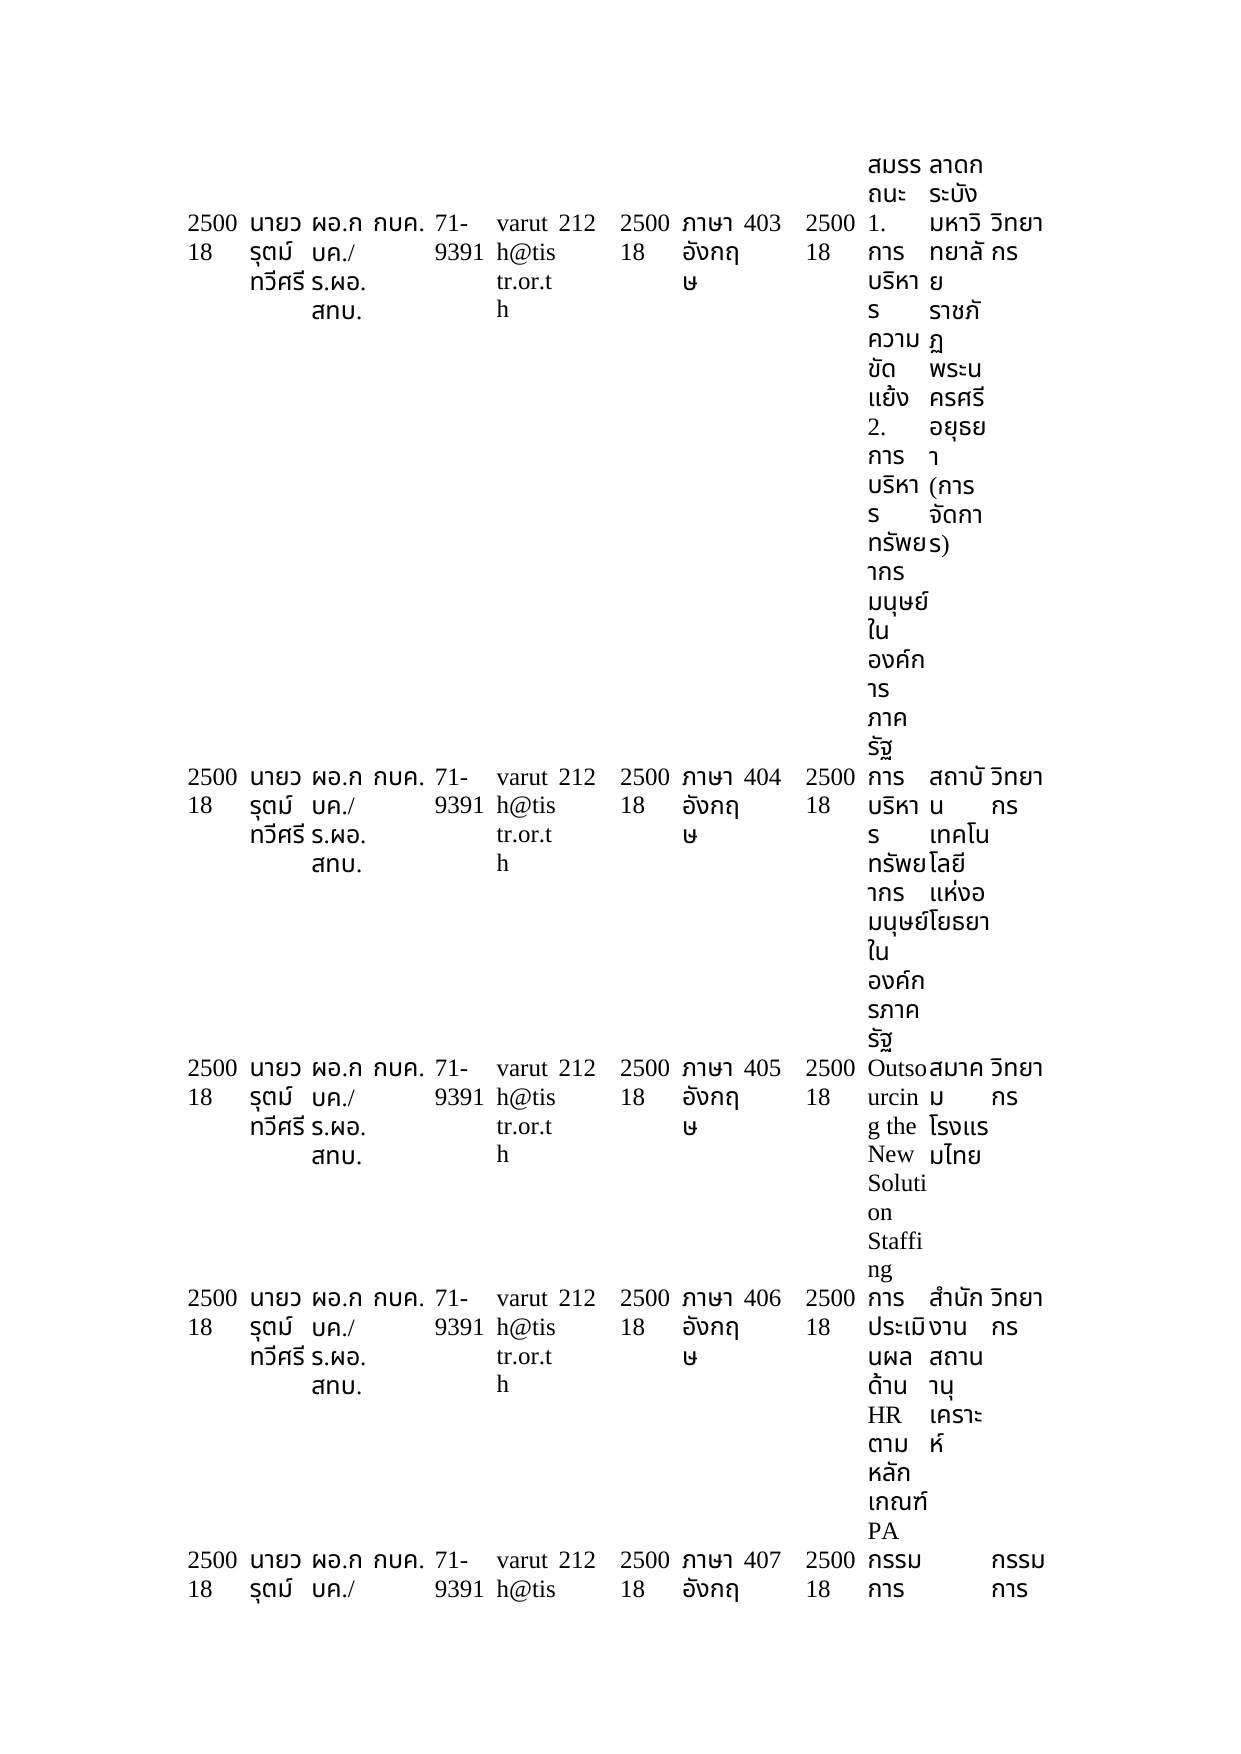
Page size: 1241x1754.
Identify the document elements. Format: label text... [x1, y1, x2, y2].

table_cell 250018 [620, 208, 682, 762]
table_cell ผอ.กบค./ร.ผอ.สทบ. [311, 1053, 373, 1283]
table_cell กบค. [373, 762, 434, 1053]
table_cell 250018 [805, 1545, 867, 1603]
table_cell วิทยากร [991, 1283, 1053, 1545]
table_cell นายวรุตม์ ทวีศรี [249, 208, 311, 762]
table_cell 212 [558, 762, 620, 1053]
table_cell 404 [744, 762, 805, 1053]
table_cell [805, 150, 867, 208]
table_cell นายวรุตม์ ทวีศรี [249, 1053, 311, 1283]
table_cell varuth@tistr.or.th [496, 1053, 558, 1283]
table_cell วิทยากร [991, 1053, 1053, 1283]
table_cell 250018 [620, 1283, 682, 1545]
table_cell [682, 150, 743, 208]
table_cell varuth@tistr.or.th [496, 208, 558, 762]
table_cell สมาคมโรงแรมไทย [929, 1053, 991, 1283]
table_cell [249, 150, 311, 208]
table_cell 250018 [620, 1545, 682, 1603]
table_cell มหาวิทยาลัยราชภัฏพระนครศรีอยุธยา (การจัดการ) [929, 208, 991, 762]
table_cell กรรมการ [867, 1545, 929, 1603]
table_cell ภาษาอังกฤ [682, 1545, 743, 1603]
table_cell 250018 [188, 762, 249, 1053]
table_cell กรรมการ [991, 1545, 1053, 1603]
table_cell 250018 [805, 208, 867, 762]
table_cell 405 [744, 1053, 805, 1283]
table_cell 250018 [188, 208, 249, 762]
table_cell [188, 150, 249, 208]
table_cell ภาษาอังกฤษ [682, 208, 743, 762]
table_cell นายวรุตม์ [249, 1545, 311, 1603]
table_cell ลาดกระบัง [929, 150, 991, 208]
table_cell 71-9391 [435, 762, 496, 1053]
table_cell 250018 [188, 1283, 249, 1545]
table_cell [311, 150, 373, 208]
table_cell 250018 [188, 1545, 249, 1603]
table_cell 71-9391 [435, 1545, 496, 1603]
table_cell กบค. [373, 1283, 434, 1545]
table_cell 250018 [805, 1053, 867, 1283]
table_cell การประเมินผลด้าน HR ตามหลักเกณฑ์ PA [867, 1283, 929, 1545]
table_cell 250018 [620, 1053, 682, 1283]
table_cell 212 [558, 1283, 620, 1545]
table_cell กบค. [373, 208, 434, 762]
table_cell ภาษาอังกฤษ [682, 1283, 743, 1545]
table_cell ผอ.กบค./ร.ผอ.สทบ. [311, 762, 373, 1053]
table_cell varuth@tistr.or.th [496, 762, 558, 1053]
table_cell กบค. [373, 1545, 434, 1603]
table_cell วิทยากร [991, 762, 1053, 1053]
table_cell 250018 [188, 1053, 249, 1283]
table_cell 250018 [620, 762, 682, 1053]
table_cell [373, 150, 434, 208]
table_cell สำนักงานสถานานุเคราะห์ [929, 1283, 991, 1545]
table_cell varuth@tistr.or.th [496, 1283, 558, 1545]
table_cell [496, 150, 558, 208]
table_cell 407 [744, 1545, 805, 1603]
table_cell 212 [558, 208, 620, 762]
table_cell Outsourcing the New Solution Staffing [867, 1053, 929, 1283]
table_cell 71-9391 [435, 208, 496, 762]
table_cell [991, 150, 1053, 208]
table_cell [744, 150, 805, 208]
table_cell ผอ.กบค./ร.ผอ.สทบ. [311, 1283, 373, 1545]
table_cell [558, 150, 620, 208]
table_cell 403 [744, 208, 805, 762]
table_cell ภาษาอังกฤษ [682, 762, 743, 1053]
table_cell [435, 150, 496, 208]
table_cell กบค. [373, 1053, 434, 1283]
table_cell 212 [558, 1053, 620, 1283]
table_cell ภาษาอังกฤษ [682, 1053, 743, 1283]
table_cell 250018 [805, 1283, 867, 1545]
table_cell 1. การบริหารความขัดแย้ง 2. การบริหารทรัพยากรมนุษย์ในองค์การภาครัฐ [867, 208, 929, 762]
table_cell ผอ.กบค./ร.ผอ.สทบ. [311, 208, 373, 762]
table_cell varuth@tis [496, 1545, 558, 1603]
table_cell 71-9391 [435, 1053, 496, 1283]
table_cell [929, 1545, 991, 1603]
table_cell วิทยากร [991, 208, 1053, 762]
table_cell การบริหารทรัพยากรมนุษย์ในองค์กรภาครัฐ [867, 762, 929, 1053]
table_cell [620, 150, 682, 208]
table_cell สถาบันเทคโนโลยีแห่งอโยธยา [929, 762, 991, 1053]
table_cell 406 [744, 1283, 805, 1545]
table_cell สมรรถนะ [867, 150, 929, 208]
table_cell ผอ.กบค./ [311, 1545, 373, 1603]
table_cell 250018 [805, 762, 867, 1053]
table_cell นายวรุตม์ ทวีศรี [249, 762, 311, 1053]
table_cell นายวรุตม์ ทวีศรี [249, 1283, 311, 1545]
table_cell 212 [558, 1545, 620, 1603]
table_cell 71-9391 [435, 1283, 496, 1545]
